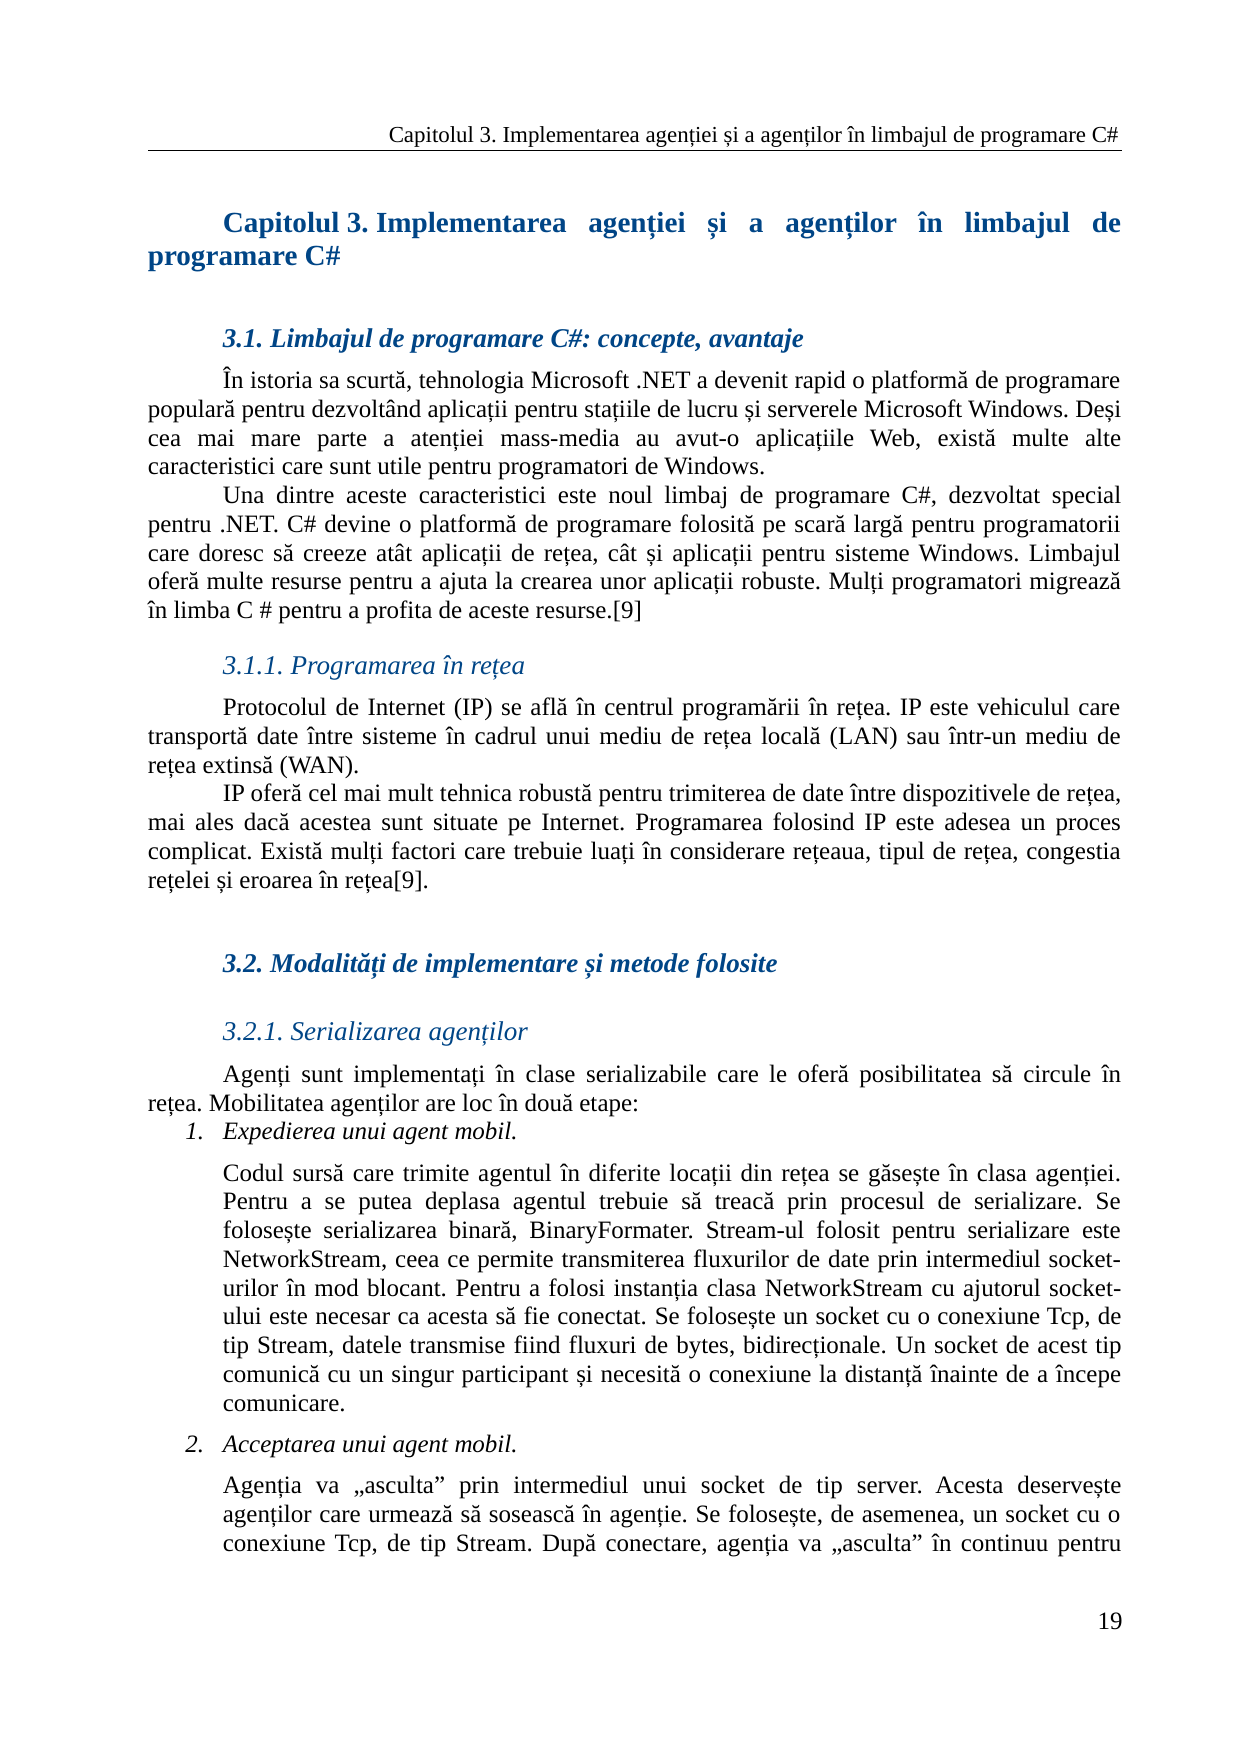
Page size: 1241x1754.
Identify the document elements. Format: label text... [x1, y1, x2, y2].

subtitle Limbajul de programare C#: concepte, avantaje [223, 322, 1122, 353]
list Codul sursă care trimite agentul în diferite locații din rețea se găsește în clasa agenției. Pentru a se putea deplasa agentul trebuie să treacă prin procesul de serializare. Se folosește serializarea binară, BinaryFormater. Stream-ul folosit pentru serializare este NetworkStream, ceea ce permite transmiterea fluxurilor de date prin intermediul socket-urilor în mod blocant. Pentru a folosi instanția clasa NetworkStream cu ajutorul socket-ului este necesar ca acesta să fie conectat. Se folosește un socket cu o conexiune Tcp, de tip Stream, datele transmise fiind fluxuri de bytes, bidirecționale. Un socket de acest tip comunică cu un singur participant și necesită o conexiune la distanță înainte de a începe comunicare. [185, 1158, 1122, 1416]
text IP oferă cel mai mult tehnica robustă pentru trimiterea de date între dispozitivele de rețea, mai ales dacă acestea sunt situate pe Internet. Programarea folosind IP este adesea un proces complicat. Există mulți factori care trebuie luați în considerare rețeaua, tipul de rețea, congestia rețelei și eroarea în rețea[9]. [148, 778, 1122, 893]
list Acceptarea unui agent mobil. [185, 1429, 1122, 1458]
text Protocolul de Internet (IP) se află în centrul programării în rețea. IP este vehiculul care transportă date între sisteme în cadrul unui mediu de rețea locală (LAN) sau într-un mediu de rețea extinsă (WAN). [148, 692, 1122, 778]
text Agenți sunt implementați în clase serializabile care le oferă posibilitatea să circule în rețea. Mobilitatea agenților are loc în două etape: [148, 1059, 1122, 1116]
text În istoria sa scurtă, tehnologia Microsoft .NET a devenit rapid o platformă de programare populară pentru dezvoltând aplicații pentru stațiile de lucru și serverele Microsoft Windows. Deși cea mai mare parte a atenției mass-media au avut-o aplicațiile Web, există multe alte caracteristici care sunt utile pentru programatori de Windows. [148, 365, 1122, 480]
list Expedierea unui agent mobil. [185, 1116, 1122, 1145]
subtitle Modalități de implementare și metode folosite [223, 947, 1122, 978]
subtitle Programarea în rețea [223, 649, 1122, 680]
subtitle Serializarea agenților [223, 1015, 1122, 1047]
list Agenția va „asculta” prin intermediul unui socket de tip server. Acesta deservește agenților care urmează să sosească în agenție. Se folosește, de asemenea, un socket cu o conexiune Tcp, de tip Stream. După conectare, agenția va „asculta” în continuu pentru [185, 1470, 1122, 1556]
subtitle Implementarea agenției și a agenților în limbajul de programare C# [148, 205, 1122, 272]
text Una dintre aceste caracteristici este noul limbaj de programare C#, dezvoltat special pentru .NET. C# devine o platformă de programare folosită pe scară largă pentru programatorii care doresc să creeze atât aplicații de rețea, cât și aplicații pentru sisteme Windows. Limbajul oferă multe resurse pentru a ajuta la crearea unor aplicații robuste. Mulți programatori migrează în limba C # pentru a profita de aceste resurse.[9] [148, 480, 1122, 624]
